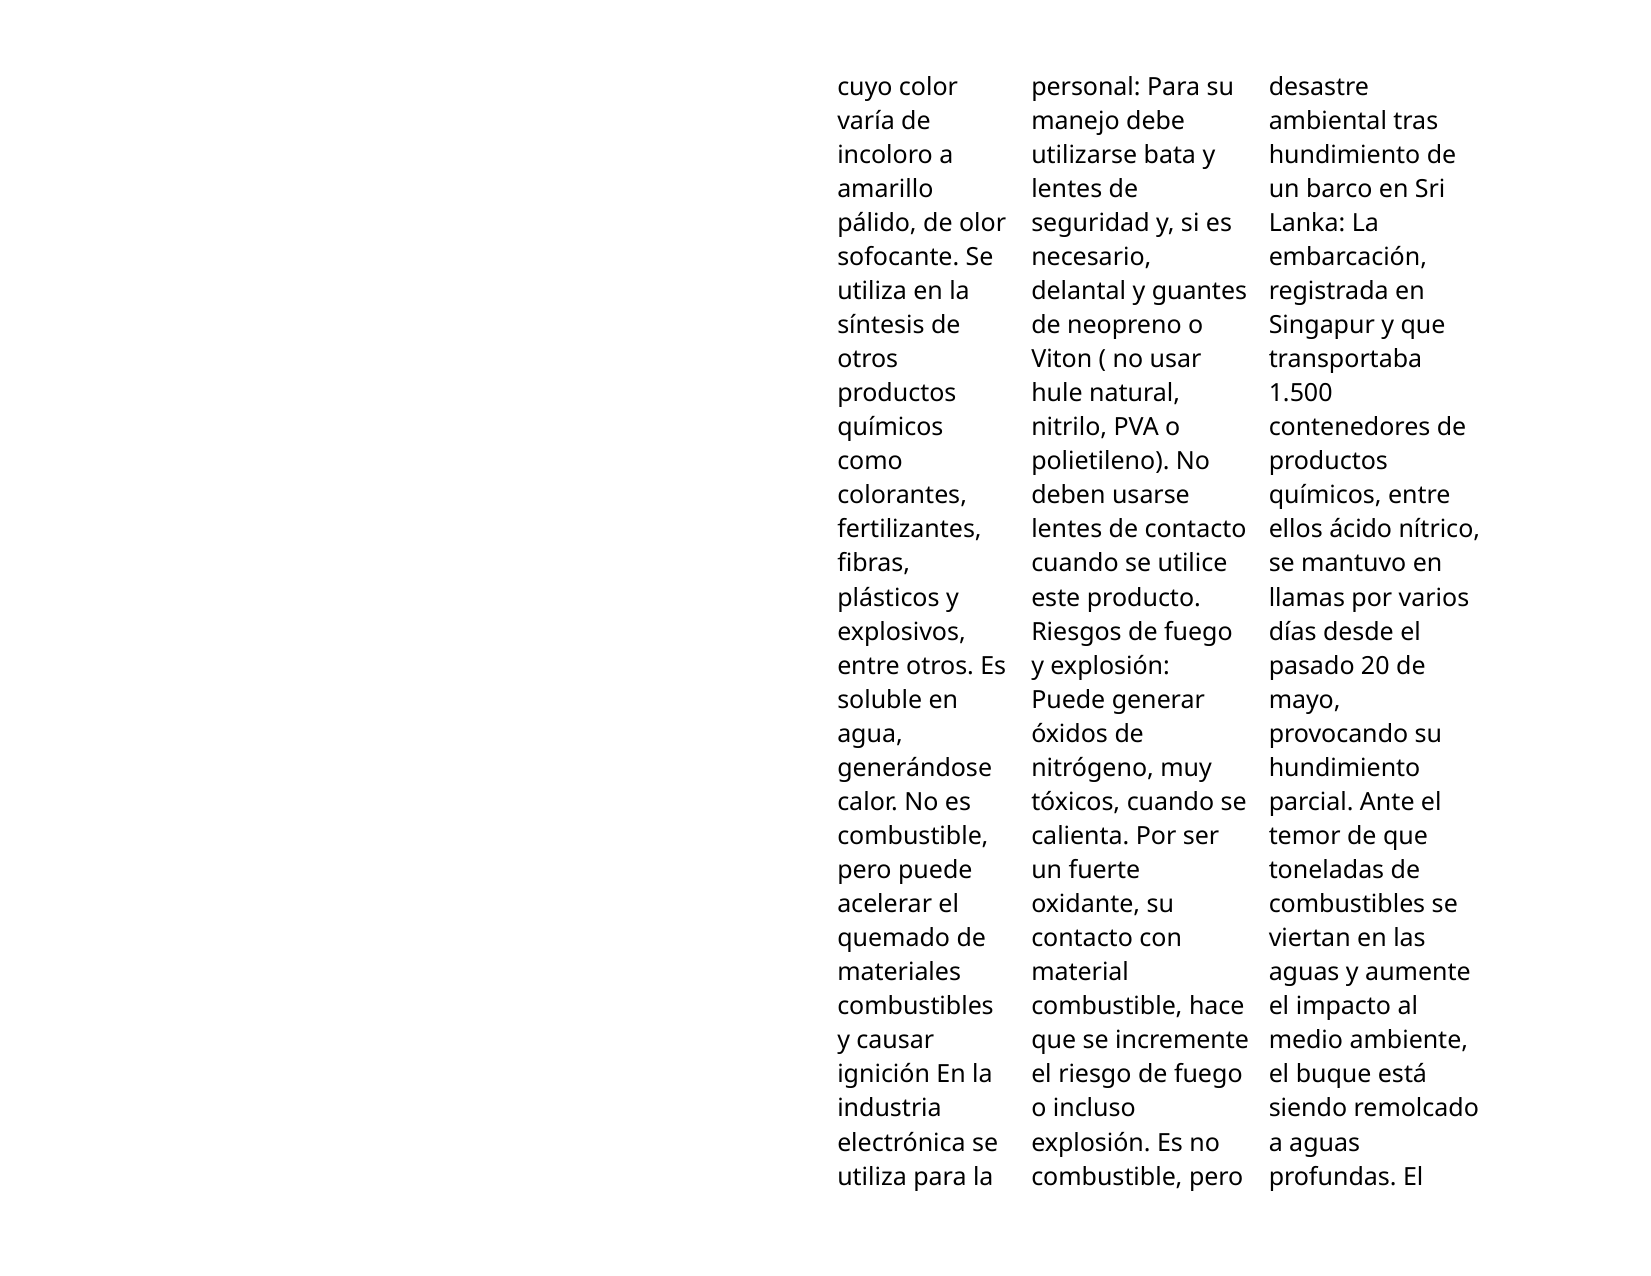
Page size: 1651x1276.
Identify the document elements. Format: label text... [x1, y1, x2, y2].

table_cell [461, 59, 676, 1201]
table_cell [118, 59, 245, 1201]
table_cell [245, 59, 461, 1201]
table_cell personal: Para su manejo debe utilizarse bata y lentes de seguridad y, si es necesario, delantal y guantes de neopreno o Viton ( no usar hule natural, nitrilo, PVA o polietileno). No deben usarse lentes de contacto cuando se utilice este producto. Riesgos de fuego y explosión: Puede generar óxidos de nitrógeno, muy tóxicos, cuando se calienta. Por ser un fuerte oxidante, su contacto con material combustible, hace que se incremente el riesgo de fuego o incluso explosión. Es no combustible, pero [1022, 59, 1259, 1201]
table_cell desastre ambiental tras hundimiento de un barco en Sri Lanka: La embarcación, registrada en Singapur y que transportaba 1.500 contenedores de productos químicos, entre ellos ácido nítrico, se mantuvo en llamas por varios días desde el pasado 20 de mayo, provocando su hundimiento parcial. Ante el temor de que toneladas de combustibles se viertan en las aguas y aumente el impacto al medio ambiente, el buque está siendo remolcado a aguas profundas. El [1259, 59, 1494, 1201]
table_cell cuyo color varía de incoloro a amarillo pálido, de olor sofocante. Se utiliza en la síntesis de otros productos químicos como colorantes, fertilizantes, fibras, plásticos y explosivos, entre otros. Es soluble en agua, generándose calor. No es combustible, pero puede acelerar el quemado de materiales combustibles y causar ignición En la industria electrónica se utiliza para la [828, 59, 1022, 1201]
table_cell [676, 59, 828, 1201]
